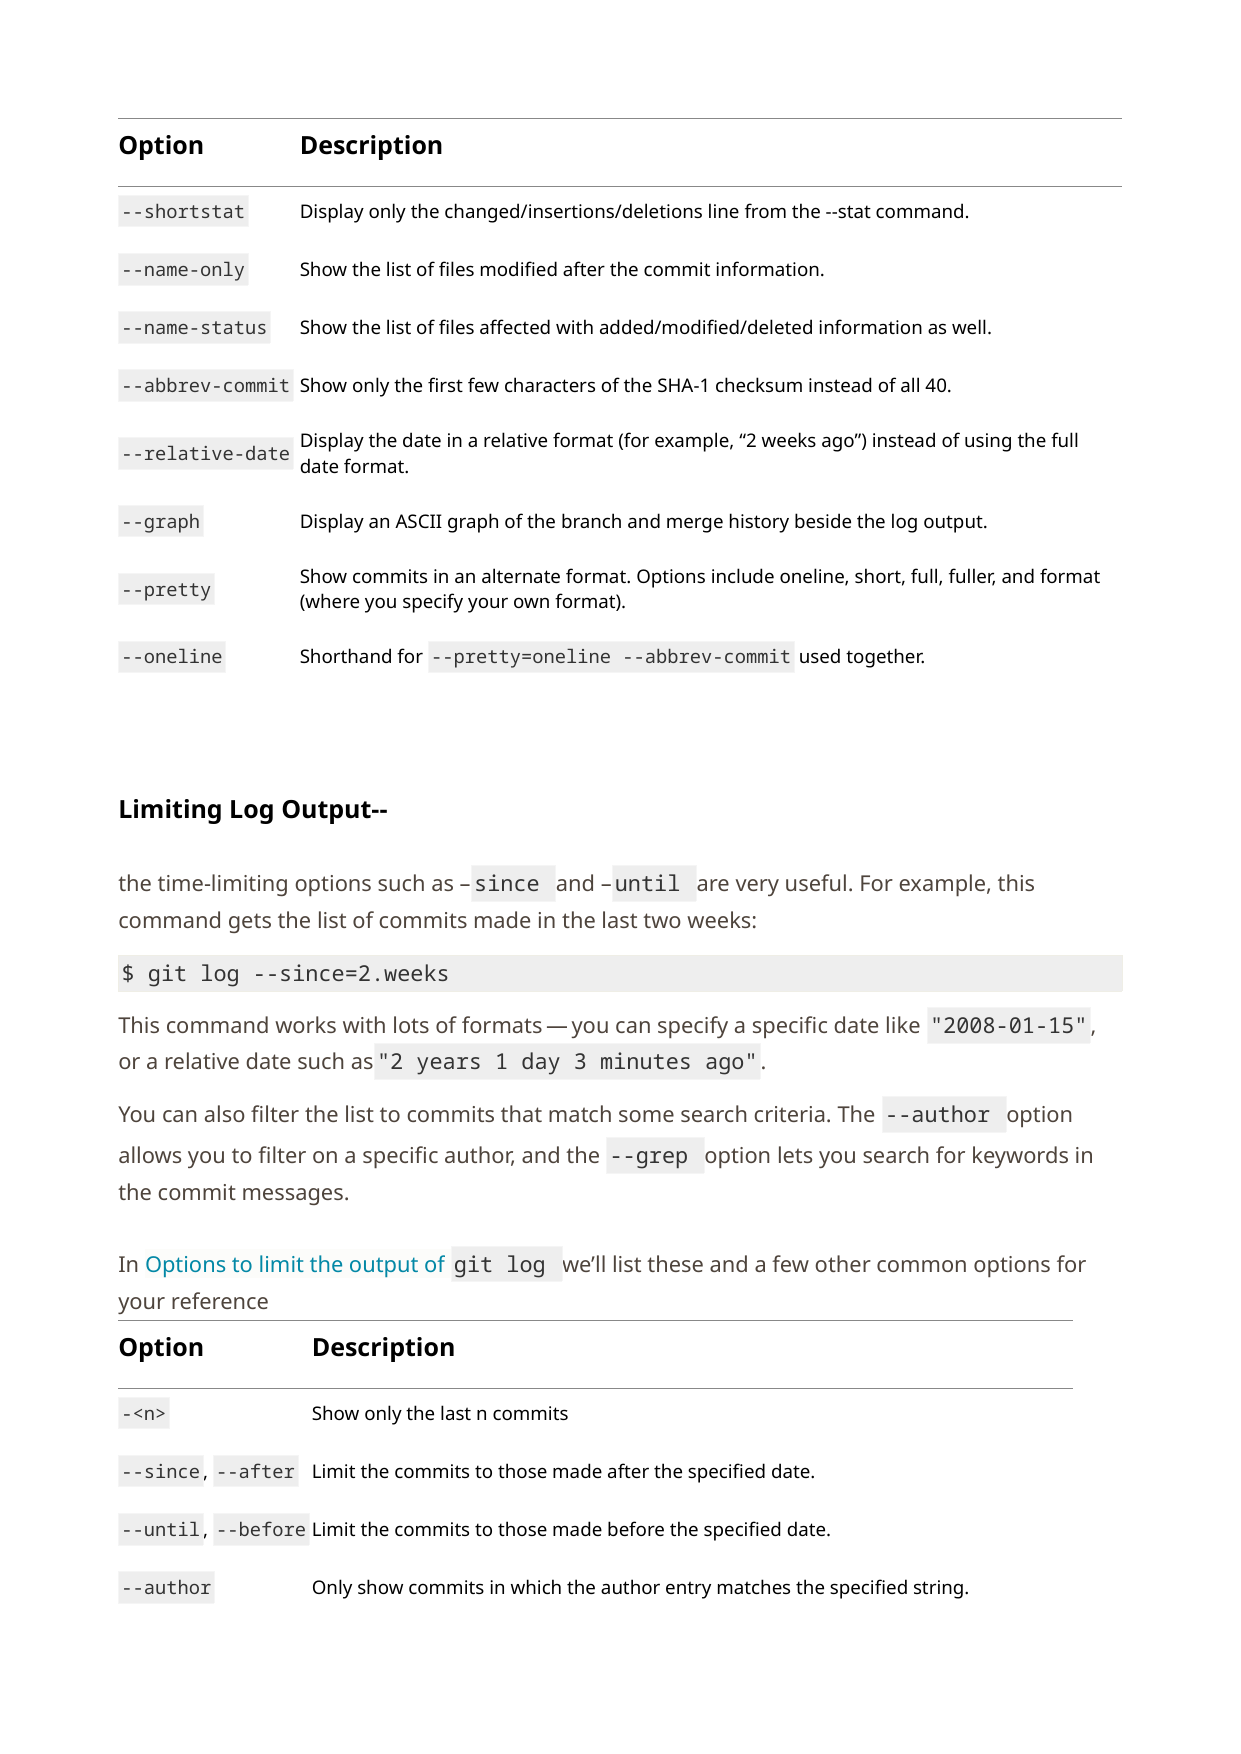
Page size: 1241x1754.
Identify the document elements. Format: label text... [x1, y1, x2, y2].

text This command works with lots of formats — you can specify a specific date like "2008-01-15", or a relative date such as"2 years 1 day 3 minutes ago". [118, 1007, 1122, 1079]
table_cell Show only the last n commits [312, 1389, 1073, 1446]
table_cell --graph [118, 496, 299, 554]
table_header Description [300, 119, 1122, 186]
table_cell --shortstat [118, 187, 299, 244]
table_cell Show the list of files affected with added/modified/deleted information as well. [300, 302, 1122, 360]
table_cell Display only the changed/insertions/deletions line from the --stat command. [300, 187, 1122, 244]
table_cell Limit the commits to those made after the specified date. [312, 1446, 1073, 1504]
text In Options to limit the output of git log we’ll list these and a few other common options for your reference [118, 1246, 1122, 1316]
table_cell --relative-date [118, 418, 299, 496]
table_cell Display an ASCII graph of the branch and merge history beside the log output. [300, 496, 1122, 554]
table_cell Display the date in a relative format (for example, “2 weeks ago”) instead of using the full date format. [300, 418, 1122, 496]
table_cell Show only the first few characters of the SHA-1 checksum instead of all 40. [300, 360, 1122, 418]
table_cell Show commits in an alternate format. Options include oneline, short, full, fuller, and format (where you specify your own format). [300, 554, 1122, 631]
table_cell --oneline [118, 631, 299, 689]
table_cell Limit the commits to those made before the specified date. [312, 1504, 1073, 1562]
table_cell Only show commits in which the author entry matches the specified string. [312, 1562, 1073, 1620]
table_cell --abbrev-commit [118, 360, 299, 418]
table_header Option [118, 119, 299, 186]
table_cell --pretty [118, 554, 299, 631]
text You can also filter the list to commits that match some search criteria. The --author option allows you to filter on a specific author, and the --grep option lets you search for keywords in the commit messages. [118, 1096, 1122, 1207]
text the time-limiting options such as –since and –until are very useful. For example, this command gets the list of commits made in the last two weeks: [118, 865, 1122, 935]
table_header Description [312, 1321, 1073, 1387]
table_header Option [118, 1321, 312, 1387]
table_cell --name-status [118, 302, 299, 360]
table_cell --name-only [118, 244, 299, 302]
table_cell --author [118, 1562, 312, 1620]
table_cell --since, --after [118, 1446, 312, 1504]
text $ git log --since=2.weeks [119, 956, 1122, 991]
table_cell Show the list of files modified after the commit information. [300, 244, 1122, 302]
table_cell --until, --before [118, 1504, 312, 1562]
subtitle Limiting Log Output-- [118, 792, 1122, 826]
table_cell Shorthand for --pretty=oneline --abbrev-commit used together. [300, 631, 1122, 689]
table_cell -<n> [118, 1389, 312, 1446]
